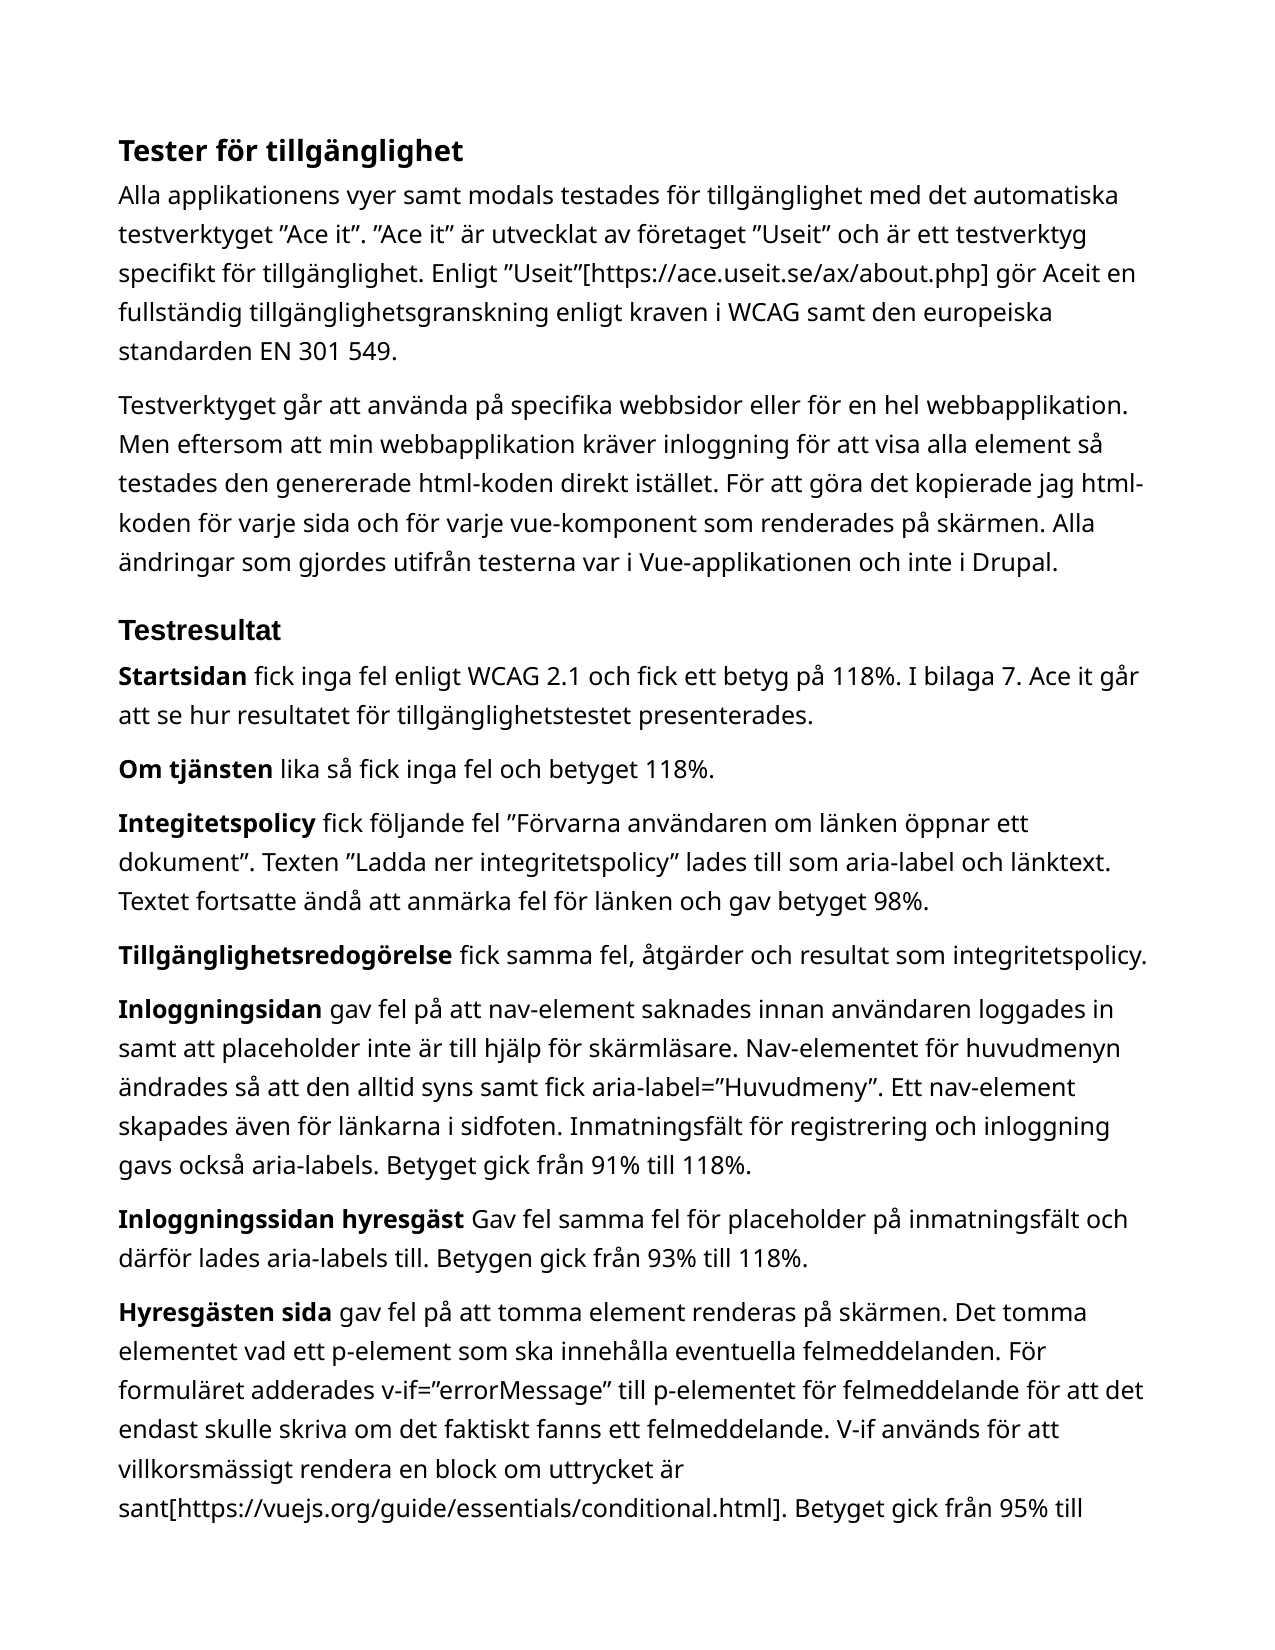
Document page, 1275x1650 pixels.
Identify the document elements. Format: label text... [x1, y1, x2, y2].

text Om tjänsten lika så fick inga fel och betyget 118%. [118, 752, 1157, 786]
subtitle Testresultat [118, 613, 1157, 646]
text Integitetspolicy fick följande fel ”Förvarna användaren om länken öppnar ett dokument”. Texten ”Ladda ner integritetspolicy” lades till som aria-label och länktext. Textet fortsatte ändå att anmärka fel för länken och gav betyget 98%. [118, 805, 1157, 918]
text Inloggningsidan gav fel på att nav-element saknades innan användaren loggades in samt att placeholder inte är till hjälp för skärmläsare. Nav-elementet för huvudmenyn ändrades så att den alltid syns samt fick aria-label=”Huvudmeny”. Ett nav-element skapades även för länkarna i sidfoten. Inmatningsfält för registrering och inloggning gavs också aria-labels. Betyget gick från 91% till 118%. [118, 991, 1157, 1182]
text Startsidan fick inga fel enligt WCAG 2.1 och fick ett betyg på 118%. I bilaga 7. Ace it går att se hur resultatet för tillgänglighetstestet presenterades. [118, 659, 1157, 732]
subtitle Tester för tillgänglighet [29, 131, 1157, 170]
text Testverktyget går att använda på specifika webbsidor eller för en hel webbapplikation. Men eftersom att min webbapplikation kräver inloggning för att visa alla element så testades den genererade html-koden direkt istället. För att göra det kopierade jag html-koden för varje sida och för varje vue-komponent som renderades på skärmen. Alla ändringar som gjordes utifrån testerna var i Vue-applikationen och inte i Drupal. [118, 388, 1157, 578]
text Inloggningssidan hyresgäst Gav fel samma fel för placeholder på inmatningsfält och därför lades aria-labels till. Betygen gick från 93% till 118%. [118, 1202, 1157, 1275]
text Tillgänglighetsredogörelse fick samma fel, åtgärder och resultat som integritetspolicy. [118, 937, 1157, 972]
text Alla applikationens vyer samt modals testades för tillgänglighet med det automatiska testverktyget ”Ace it”. ”Ace it” är utvecklat av företaget ”Useit” och är ett testverktyg specifikt för tillgänglighet. Enligt ”Useit”[https://ace.useit.se/ax/about.php] gör Aceit en fullständig tillgänglighetsgranskning enligt kraven i WCAG samt den europeiska standarden EN 301 549. [118, 177, 1157, 368]
text Hyresgästen sida gav fel på att tomma element renderas på skärmen. Det tomma elementet vad ett p-element som ska innehålla eventuella felmeddelanden. För formuläret adderades v-if=”errorMessage” till p-elementet för felmeddelande för att det endast skulle skriva om det faktiskt fanns ett felmeddelande. V-if används för att villkorsmässigt rendera en block om uttrycket är sant[https://vuejs.org/guide/essentials/conditional.html]. Betyget gick från 95% till [118, 1294, 1157, 1524]
